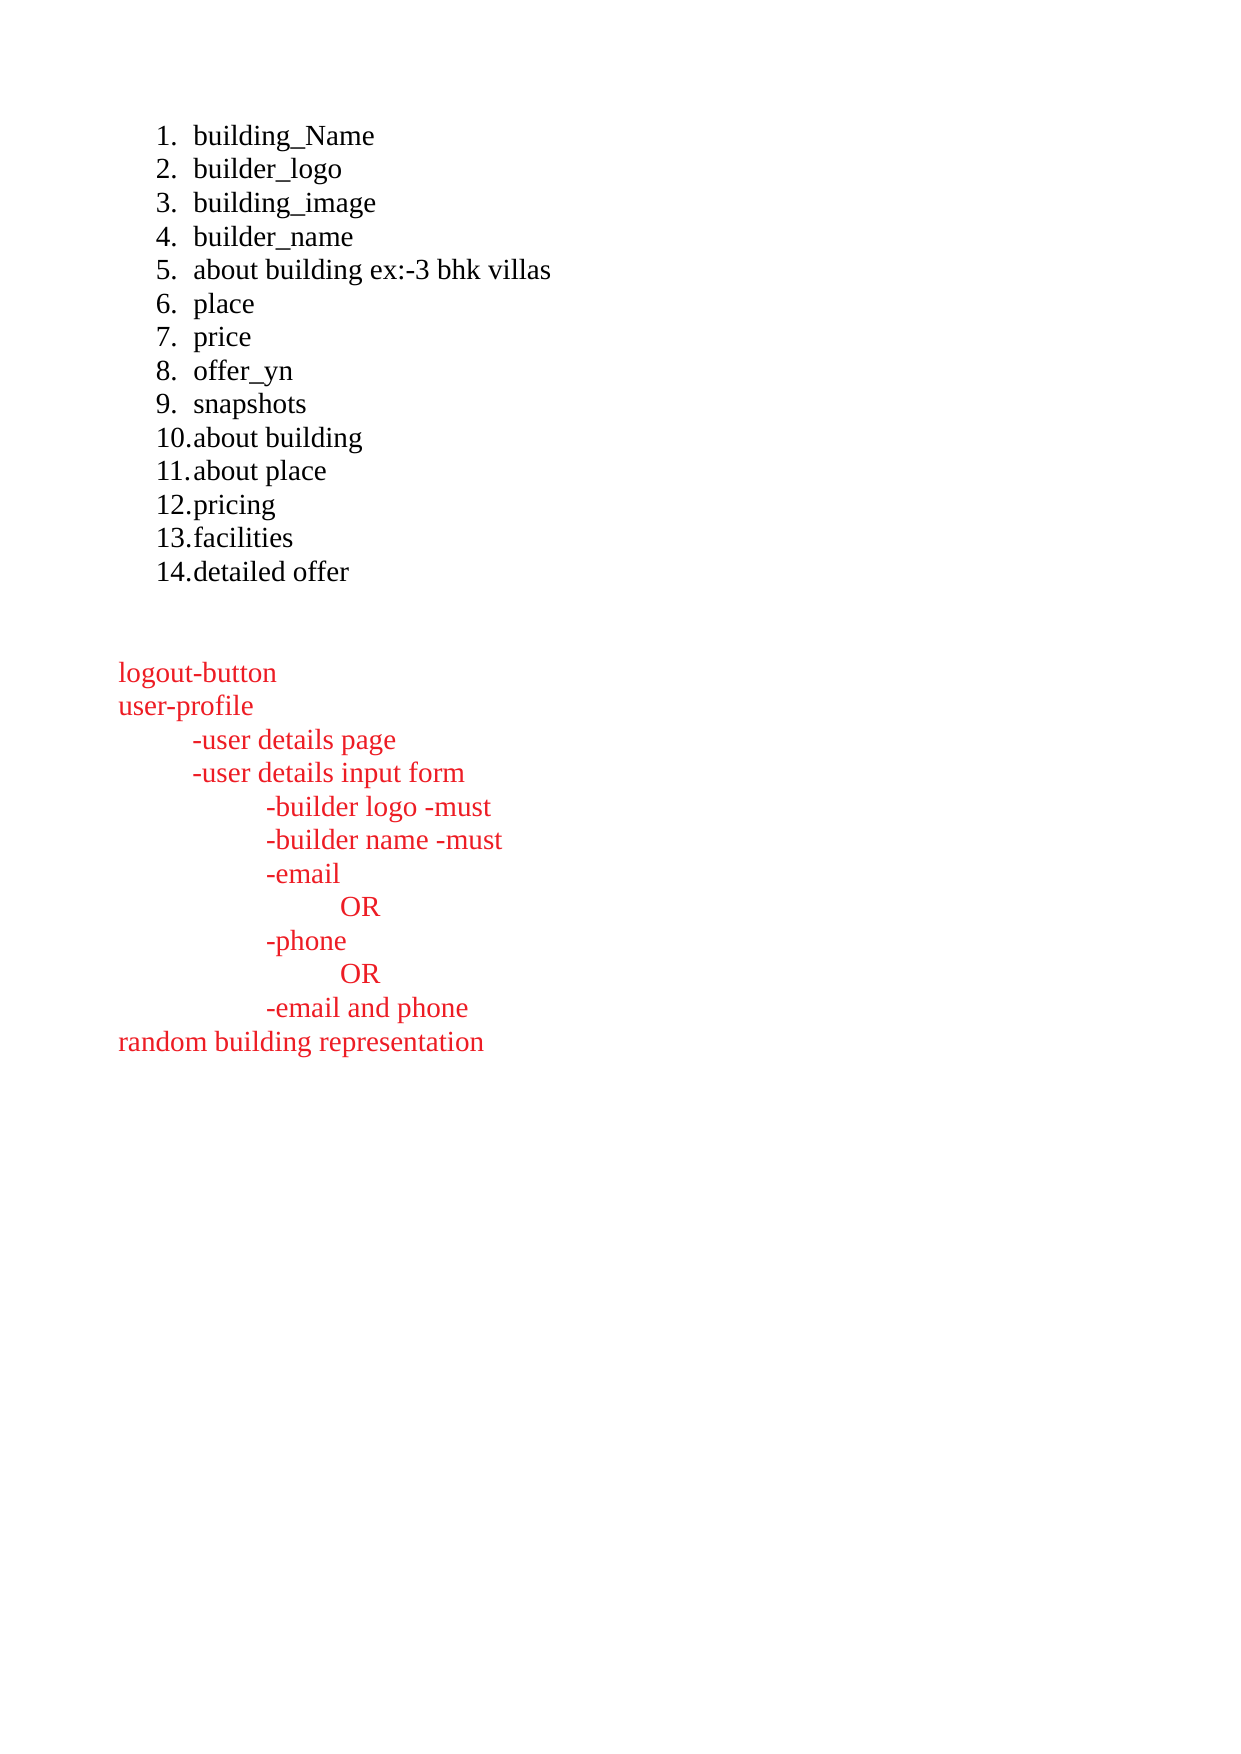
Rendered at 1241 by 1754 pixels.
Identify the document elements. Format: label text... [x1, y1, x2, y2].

text -user details page [118, 722, 1122, 755]
list about building [156, 420, 1122, 453]
text -builder name -must [118, 822, 1122, 856]
text user-profile [118, 688, 1122, 722]
list detailed offer [156, 554, 1122, 588]
text -builder logo -must [118, 789, 1122, 822]
text logout-button [118, 655, 1122, 688]
list building_Name [156, 118, 1122, 152]
list offer_yn [156, 353, 1122, 386]
list about building ex:-3 bhk villas [156, 252, 1122, 286]
list price [156, 319, 1122, 353]
list builder_name [156, 219, 1122, 252]
list facilities [156, 521, 1122, 554]
text OR [118, 889, 1122, 923]
text -email [118, 856, 1122, 889]
text -phone [118, 923, 1122, 957]
list about place [156, 453, 1122, 487]
text random building representation [118, 1024, 1122, 1057]
text -email and phone [118, 990, 1122, 1024]
text -user details input form [118, 755, 1122, 789]
list snapshots [156, 386, 1122, 420]
list builder_logo [156, 152, 1122, 185]
list place [156, 286, 1122, 319]
list pricing [156, 487, 1122, 521]
text OR [118, 957, 1122, 990]
list building_image [156, 185, 1122, 219]
